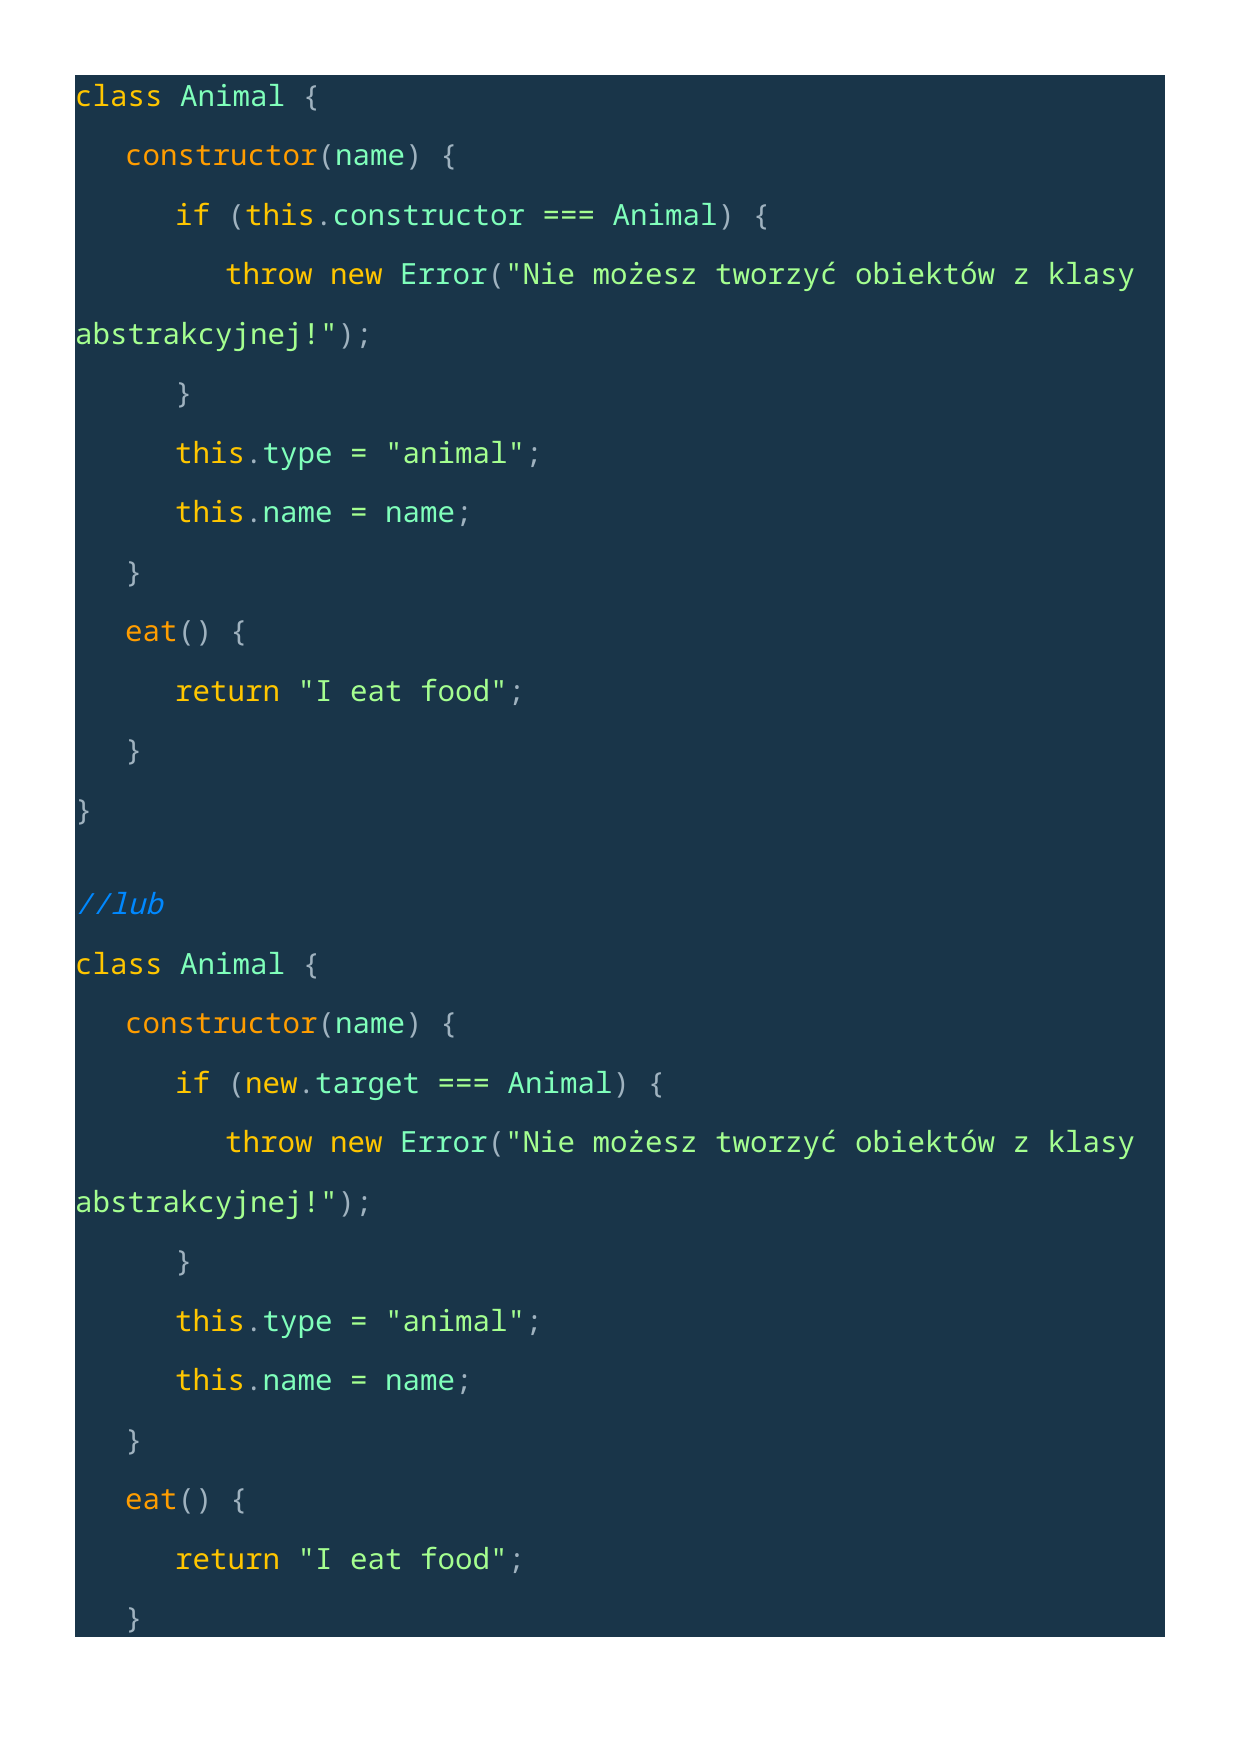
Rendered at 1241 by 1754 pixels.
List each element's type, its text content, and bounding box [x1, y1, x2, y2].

text } [75, 372, 1165, 412]
text } [75, 1597, 1165, 1637]
text } [75, 1241, 1165, 1280]
text return "I eat food"; [75, 670, 1165, 709]
text //lub [75, 884, 1165, 923]
text class Animal { [75, 75, 1165, 115]
text this.name = name; [75, 1359, 1165, 1399]
text if (this.constructor === Animal) { [75, 194, 1165, 234]
text } [75, 789, 1165, 828]
text } [75, 1419, 1165, 1459]
text throw new Error("Nie możesz tworzyć obiektów z klasy abstrakcyjnej!"); [75, 253, 1165, 353]
text } [75, 729, 1165, 769]
text } [75, 551, 1165, 591]
text class Animal { [75, 943, 1165, 983]
text throw new Error("Nie możesz tworzyć obiektów z klasy abstrakcyjnej!"); [75, 1122, 1165, 1221]
text if (new.target === Animal) { [75, 1062, 1165, 1102]
text constructor(name) { [75, 1003, 1165, 1042]
text this.type = "animal"; [75, 432, 1165, 472]
text return "I eat food"; [75, 1538, 1165, 1578]
text eat() { [75, 1478, 1165, 1518]
text eat() { [75, 610, 1165, 650]
text constructor(name) { [75, 134, 1165, 174]
text this.type = "animal"; [75, 1300, 1165, 1340]
text this.name = name; [75, 491, 1165, 531]
